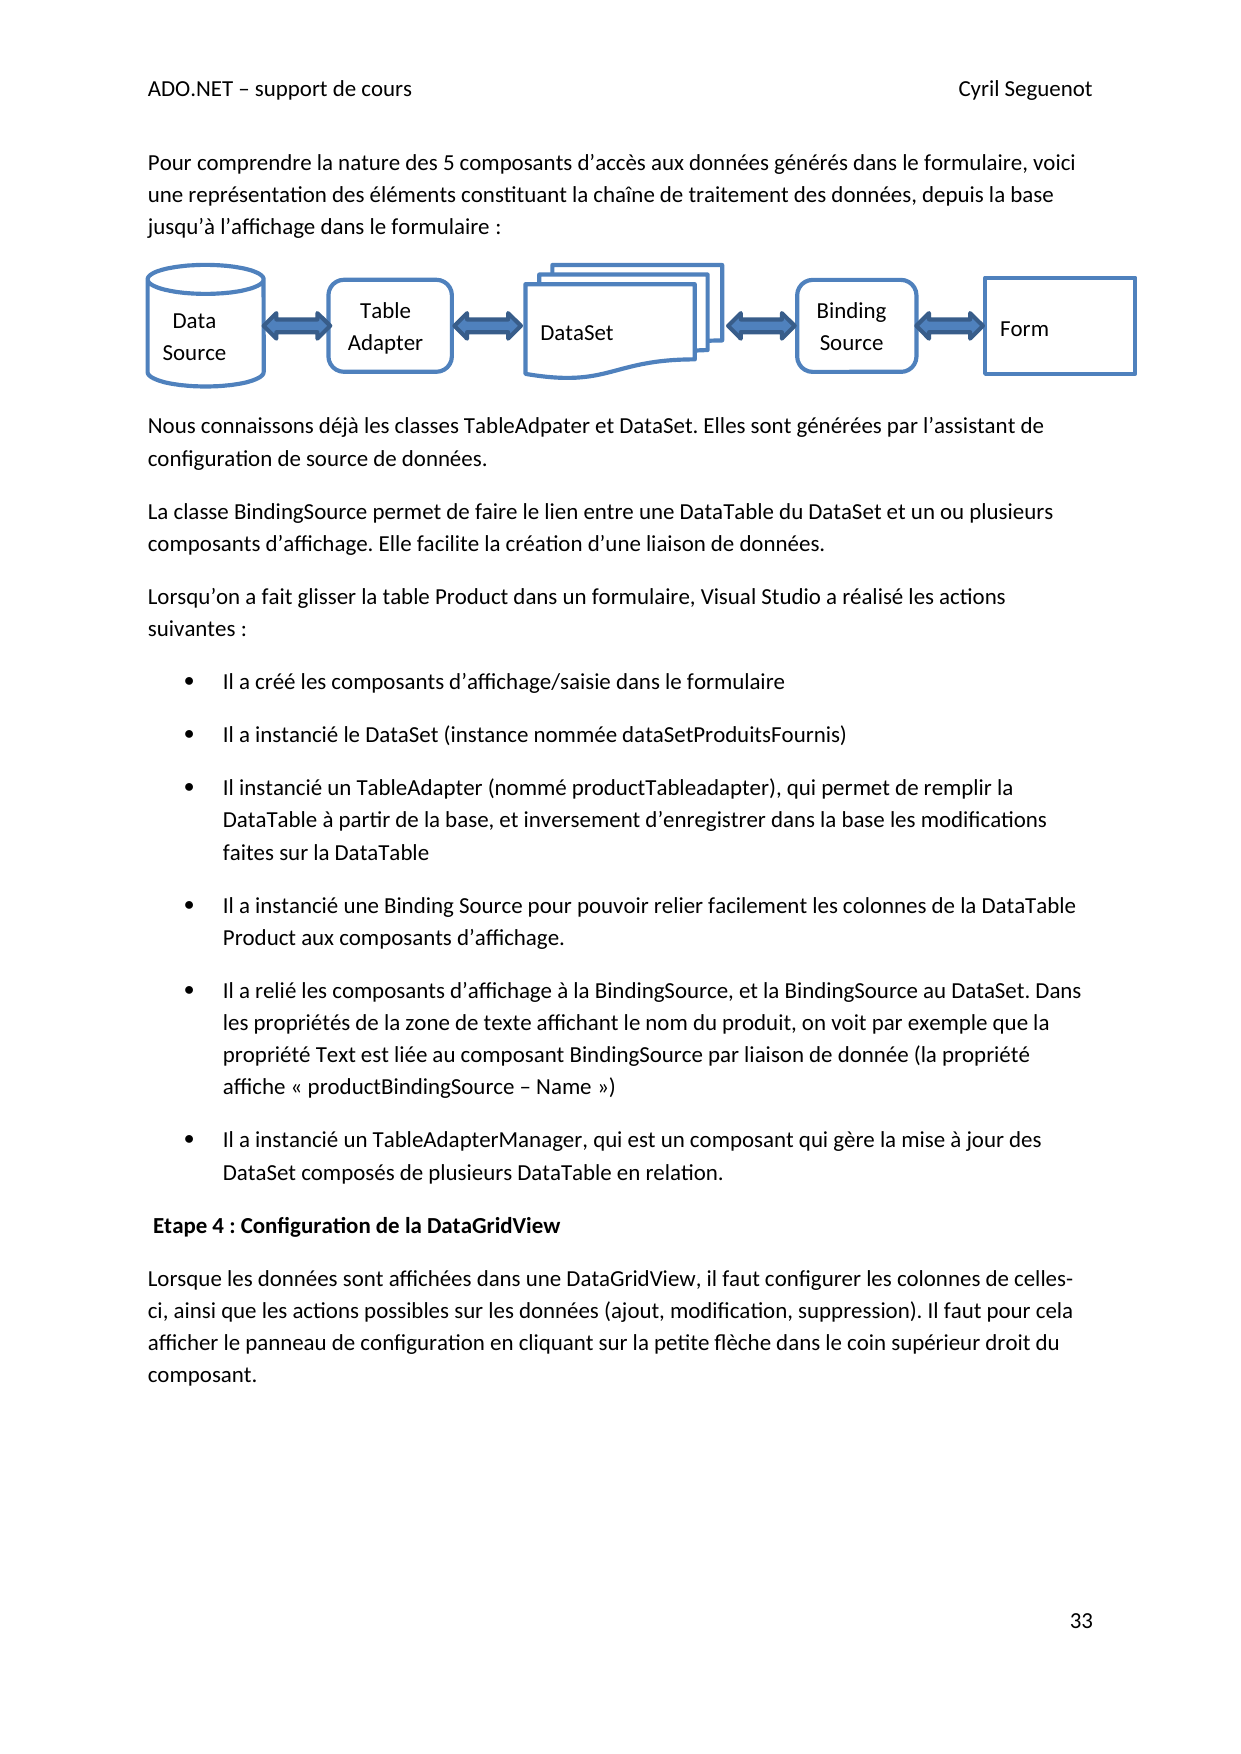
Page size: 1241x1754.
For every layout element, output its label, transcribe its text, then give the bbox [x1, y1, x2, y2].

text Pour comprendre la nature des 5 composants d’accès aux données générés dans le formulaire, voici une représentation des éléments constituant la chaîne de traitement des données, depuis la base jusqu’à l’affichage dans le formulaire : [148, 148, 1093, 240]
list Il a instancié un TableAdapterManager, qui est un composant qui gère la mise à jour des DataSet composés de plusieurs DataTable en relation. [185, 1126, 1093, 1186]
list Il a relié les composants d’affichage à la BindingSource, et la BindingSource au DataSet. Dans les propriétés de la zone de texte affichant le nom du produit, on voit par exemple que la propriété Text est liée au composant BindingSource par liaison de donnée (la propriété affiche « productBindingSource – Name ») [185, 976, 1093, 1101]
list Il instancié un TableAdapter (nommé productTableadapter), qui permet de remplir la DataTable à partir de la base, et inversement d’enregistrer dans la base les modifications faites sur la DataTable [185, 773, 1093, 866]
list Il a instancié une Binding Source pour pouvoir relier facilement les colonnes de la DataTable Product aux composants d’affichage. [185, 891, 1093, 951]
text La classe BindingSource permet de faire le lien entre une DataTable du DataSet et un ou plusieurs composants d’affichage. Elle facilite la création d’une liaison de données. [148, 497, 1093, 557]
text Lorsque les données sont affichées dans une DataGridView, il faut configurer les colonnes de celles-ci, ainsi que les actions possibles sur les données (ajout, modification, suppression). Il faut pour cela afficher le panneau de configuration en cliquant sur la petite flèche dans le coin supérieur droit du composant. [148, 1264, 1093, 1388]
list Il a créé les composants d’affichage/saisie dans le formulaire [185, 667, 1093, 695]
text Etape 4 : Configuration de la DataGridView [148, 1211, 1093, 1239]
text Lorsqu’on a fait glisser la table Product dans un formulaire, Visual Studio a réalisé les actions suivantes : [148, 582, 1093, 642]
text Nous connaissons déjà les classes TableAdpater et DataSet. Elles sont générées par l’assistant de configuration de source de données. [148, 412, 1093, 472]
list Il a instancié le DataSet (instance nommée dataSetProduitsFournis) [185, 720, 1093, 748]
